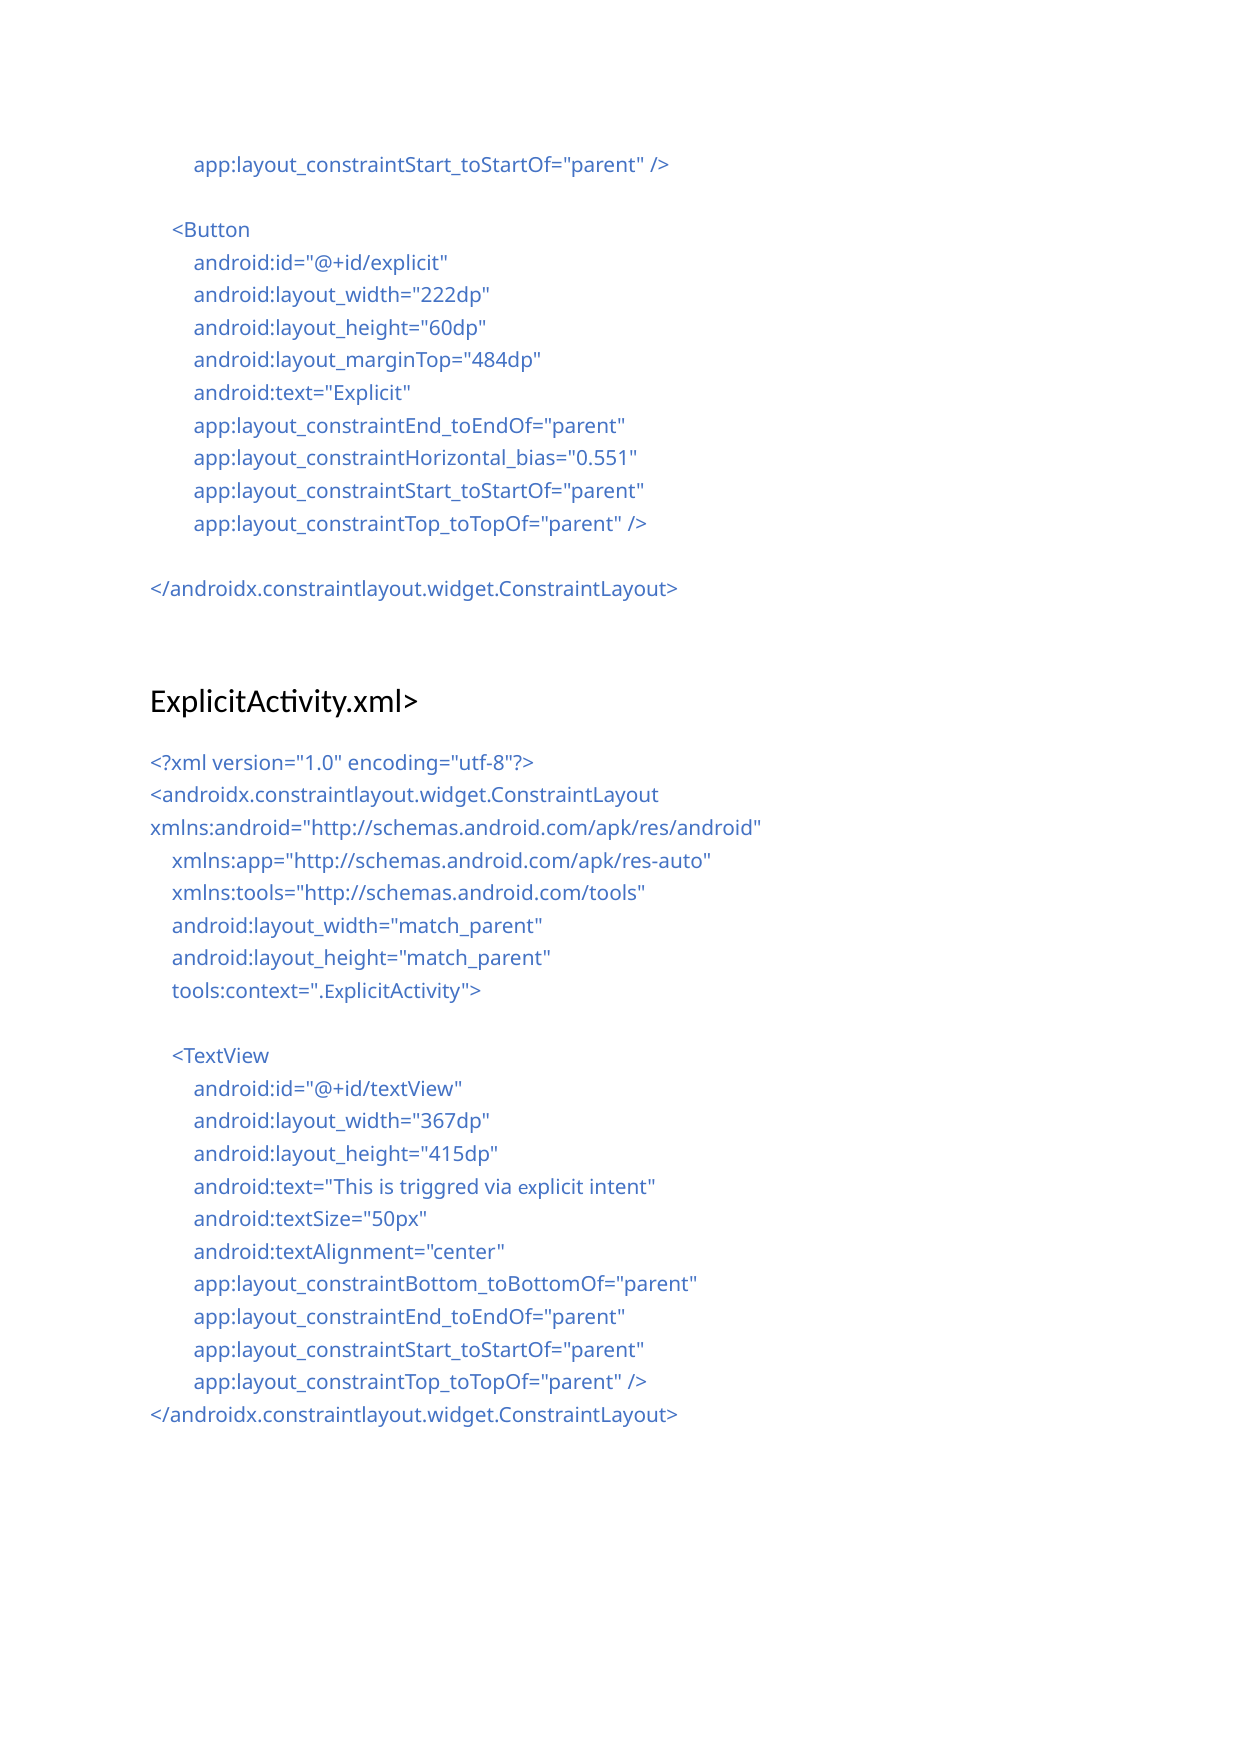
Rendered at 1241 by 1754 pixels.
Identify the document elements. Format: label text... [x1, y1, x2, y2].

text ExplicitActivity.xml> [150, 680, 1090, 721]
text app:layout_constraintStart_toStartOf="parent" /> <Button android:id="@+id/explicit" android:layout_width="222dp" android:layout_height="60dp" android:layout_marginTop="484dp" android:text="Explicit" app:layout_constraintEnd_toEndOf="parent" app:layout_constraintHorizontal_bias="0.551" app:layout_constraintStart_toStartOf="parent" app:layout_constraintTop_toTopOf="parent" /> </androidx.constraintlayout.widget.ConstraintLayout> [150, 150, 1090, 602]
text <?xml version="1.0" encoding="utf-8"?> <androidx.constraintlayout.widget.ConstraintLayout xmlns:android="http://schemas.android.com/apk/res/android" xmlns:app="http://schemas.android.com/apk/res-auto" xmlns:tools="http://schemas.android.com/tools" android:layout_width="match_parent" android:layout_height="match_parent" tools:context=".ExplicitActivity"> <TextView android:id="@+id/textView" android:layout_width="367dp" android:layout_height="415dp" android:text="This is triggred via explicit intent" android:textSize="50px" android:textAlignment="center" app:layout_constraintBottom_toBottomOf="parent" app:layout_constraintEnd_toEndOf="parent" app:layout_constraintStart_toStartOf="parent" app:layout_constraintTop_toTopOf="parent" /> </androidx.constraintlayout.widget.ConstraintLayout> [150, 748, 1090, 1428]
